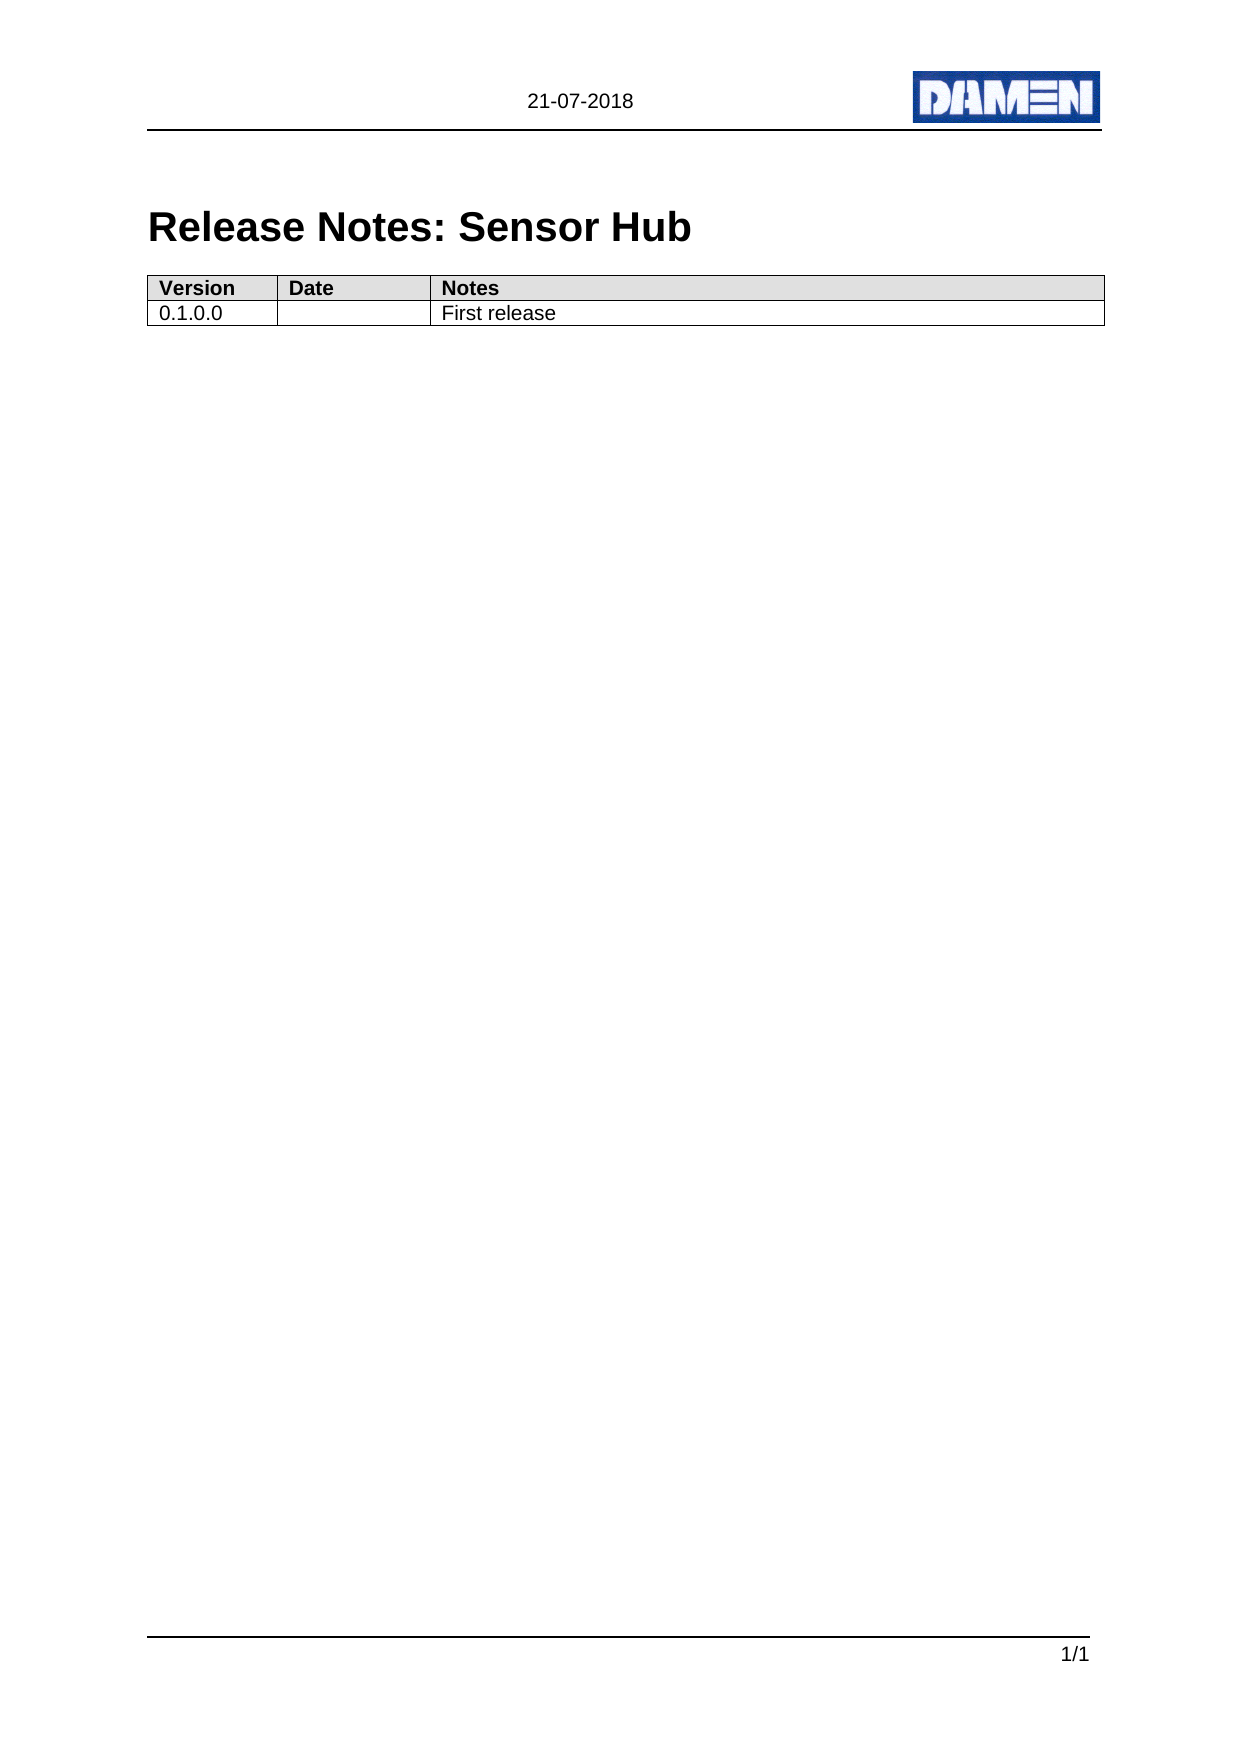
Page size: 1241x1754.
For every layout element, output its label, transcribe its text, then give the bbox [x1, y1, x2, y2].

title Release Notes: Sensor Hub [148, 202, 1092, 250]
table_cell [278, 301, 430, 325]
table_header Date [278, 276, 430, 300]
picture [912, 71, 1101, 123]
table_cell 0.1.0.0 [148, 301, 277, 325]
table_header Version [148, 276, 277, 300]
table_header Notes [431, 276, 1104, 300]
table_cell First release [431, 301, 1104, 325]
